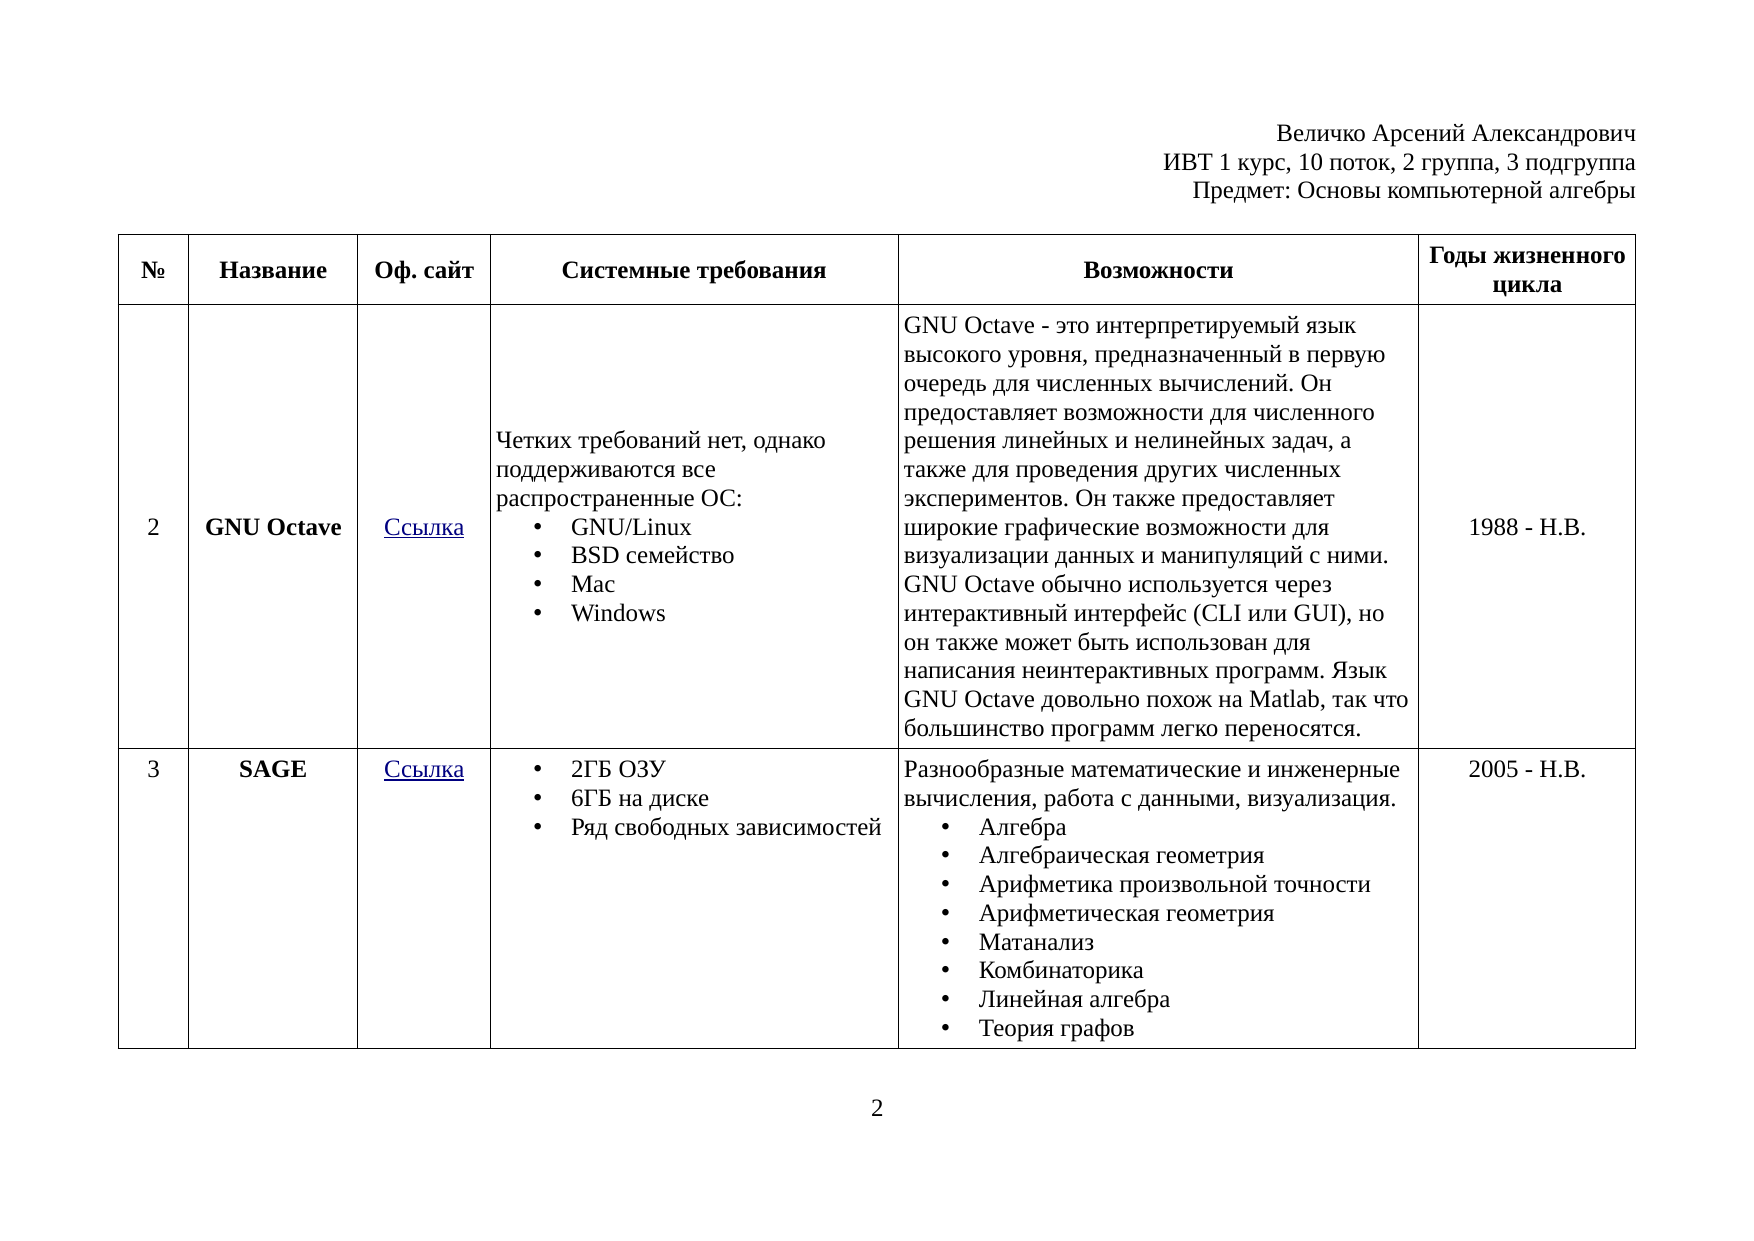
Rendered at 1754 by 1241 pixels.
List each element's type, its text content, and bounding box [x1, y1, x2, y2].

table_cell GNU Octave - это интерпретируемый язык высокого уровня, предназначенный в первую очередь для численных вычислений. Он предоставляет возможности для численного решения линейных и нелинейных задач, а также для проведения других численных экспериментов. Он также предоставляет широкие графические возможности для визуализации данных и манипуляций с ними. GNU Octave обычно используется через интерактивный интерфейс (CLI или GUI), но он также может быть использован для написания неинтерактивных программ. Язык GNU Octave довольно похож на Matlab, так что большинство программ легко переносятся. [899, 305, 1418, 748]
table_cell 3 [119, 749, 188, 1048]
table_header Оф. сайт [358, 235, 490, 304]
table_cell 1988 - Н.В. [1419, 305, 1635, 748]
table_header Возможности [899, 235, 1418, 304]
table_cell Разнообразные математические и инженерные вычисления, работа с данными, визуализация. Алгебра Алгебраическая геометрия Арифметика произвольной точности Арифметическая геометрия Матанализ Комбинаторика Линейная алгебра Теория графов Теория групп Численные расчёты Базы данных Графика [899, 749, 1418, 1048]
table_cell SAGE [189, 749, 357, 1048]
table_cell Четких требований нет, однако поддерживаются все распространенные ОС: GNU/Linux BSD семейство Mac Windows [491, 305, 898, 748]
table_header Системные требования [491, 235, 898, 304]
table_cell Ссылка [358, 305, 490, 748]
table_cell GNU Octave [189, 305, 357, 748]
table_cell 2 [119, 305, 188, 748]
table_cell 2ГБ ОЗУ 6ГБ на диске Ряд свободных зависимостей [491, 749, 898, 1048]
table_cell Ссылка [358, 749, 490, 1048]
table_header № [119, 235, 188, 304]
table_header Название [189, 235, 357, 304]
table_cell 2005 - Н.В. [1419, 749, 1635, 1048]
table_header Годы жизненного цикла [1419, 235, 1635, 304]
